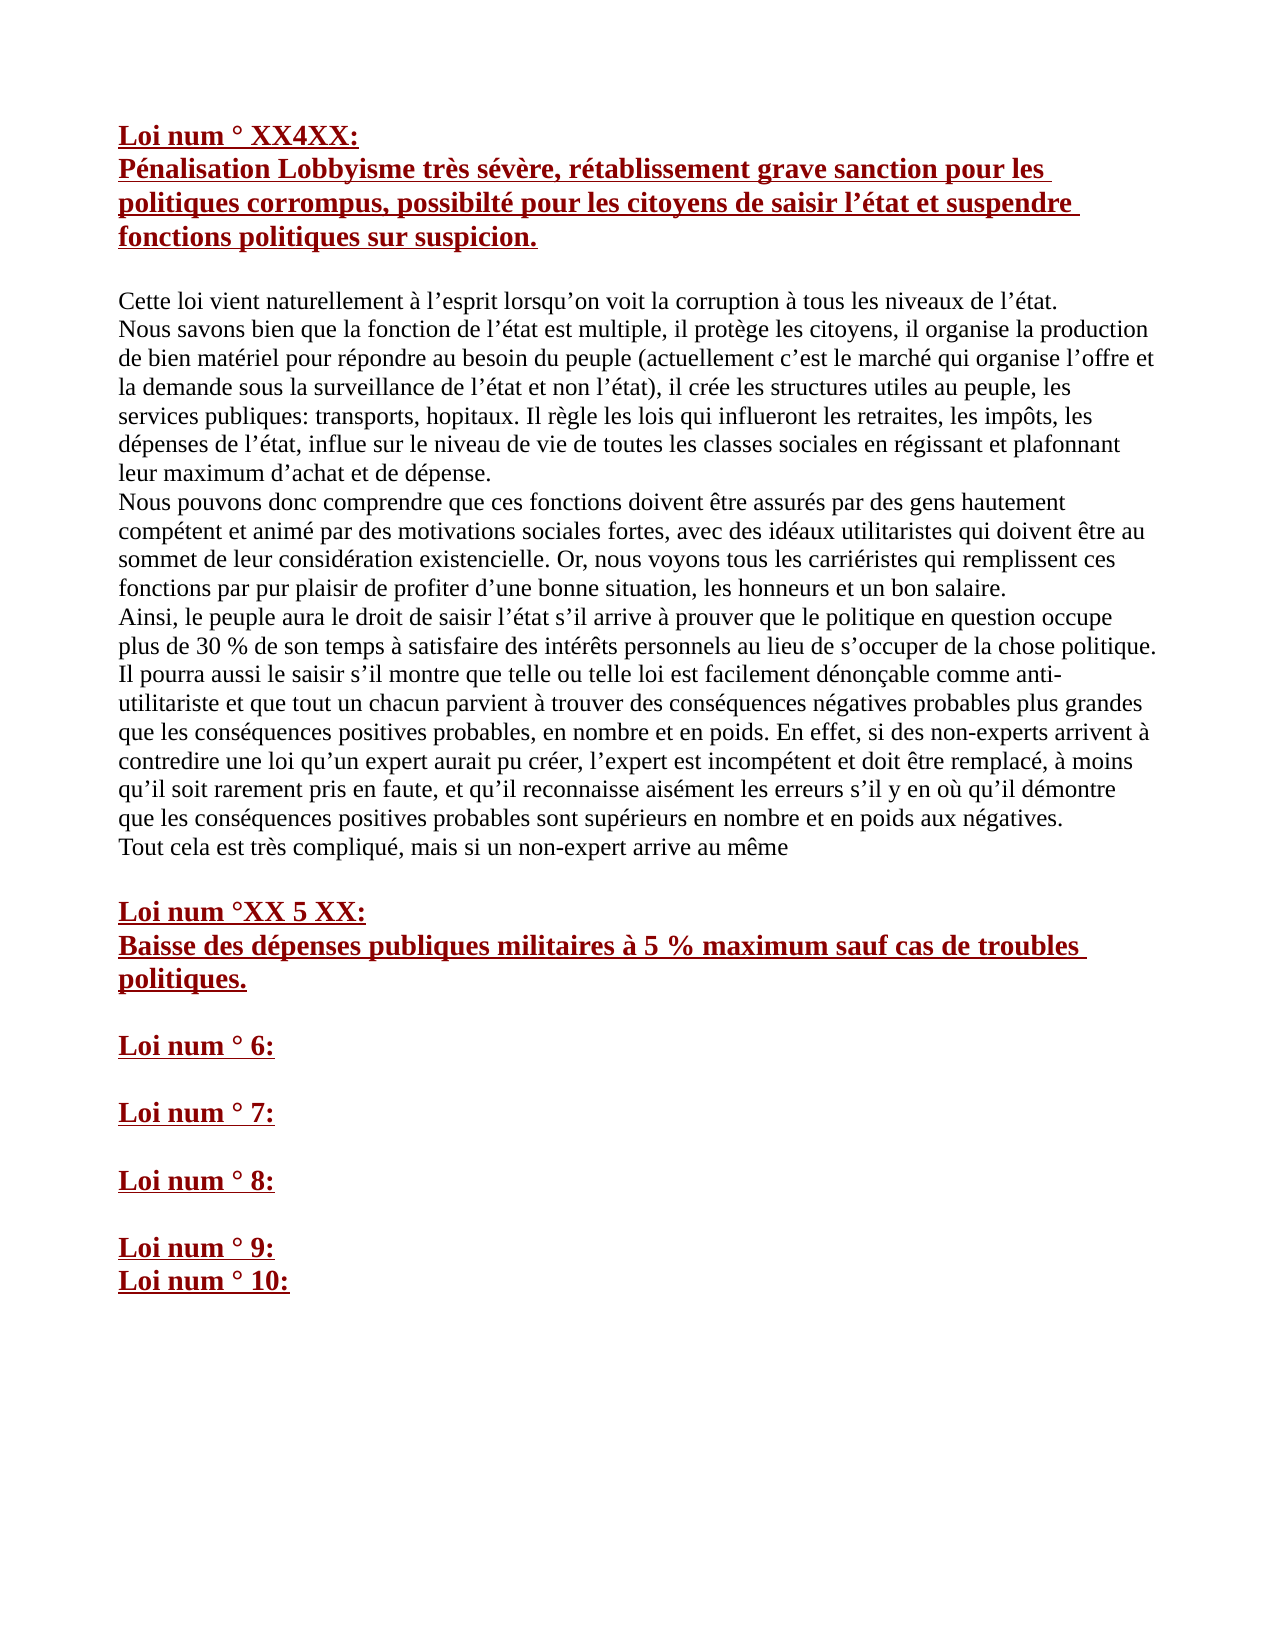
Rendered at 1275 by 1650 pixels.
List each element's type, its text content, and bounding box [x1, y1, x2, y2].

text Pénalisation Lobbyisme très sévère, rétablissement grave sanction pour les politiques corrompus, possibilté pour les citoyens de saisir l’état et suspendre fonctions politiques sur suspicion. [118, 152, 1157, 252]
text Ainsi, le peuple aura le droit de saisir l’état s’il arrive à prouver que le politique en question occupe plus de 30 % de son temps à satisfaire des intérêts personnels au lieu de s’occuper de la chose politique. [118, 602, 1157, 659]
text Baisse des dépenses publiques militaires à 5 % maximum sauf cas de troubles politiques. [118, 928, 1157, 995]
text Il pourra aussi le saisir s’il montre que telle ou telle loi est facilement dénonçable comme anti-utilitariste et que tout un chacun parvient à trouver des conséquences négatives probables plus grandes que les conséquences positives probables, en nombre et en poids. En effet, si des non-experts arrivent à contredire une loi qu’un expert aurait pu créer, l’expert est incompétent et doit être remplacé, à moins qu’il soit rarement pris en faute, et qu’il reconnaisse aisément les erreurs s’il y en où qu’il démontre que les conséquences positives probables sont supérieurs en nombre et en poids aux négatives. [118, 659, 1157, 832]
text Loi num ° 7: [118, 1096, 1157, 1129]
text Loi num ° 9: [118, 1230, 1157, 1263]
text Nous savons bien que la fonction de l’état est multiple, il protège les citoyens, il organise la production de bien matériel pour répondre au besoin du peuple (actuellement c’est le marché qui organise l’offre et la demande sous la surveillance de l’état et non l’état), il crée les structures utiles au peuple, les services publiques: transports, hopitaux. Il règle les lois qui influeront les retraites, les impôts, les dépenses de l’état, influe sur le niveau de vie de toutes les classes sociales en régissant et plafonnant leur maximum d’achat et de dépense. [118, 314, 1157, 487]
text Loi num ° 10: [118, 1263, 1157, 1297]
text Nous pouvons donc comprendre que ces fonctions doivent être assurés par des gens hautement compétent et animé par des motivations sociales fortes, avec des idéaux utilitaristes qui doivent être au sommet de leur considération existencielle. Or, nous voyons tous les carriéristes qui remplissent ces fonctions par pur plaisir de profiter d’une bonne situation, les honneurs et un bon salaire. [118, 487, 1157, 602]
text Loi num ° 6: [118, 1028, 1157, 1062]
text Loi num ° XX4XX: [118, 118, 1157, 152]
text Loi num °XX 5 XX: [118, 894, 1157, 928]
text Loi num ° 8: [118, 1163, 1157, 1196]
text Tout cela est très compliqué, mais si un non-expert arrive au même [118, 832, 1157, 861]
text Cette loi vient naturellement à l’esprit lorsqu’on voit la corruption à tous les niveaux de l’état. [118, 286, 1157, 314]
